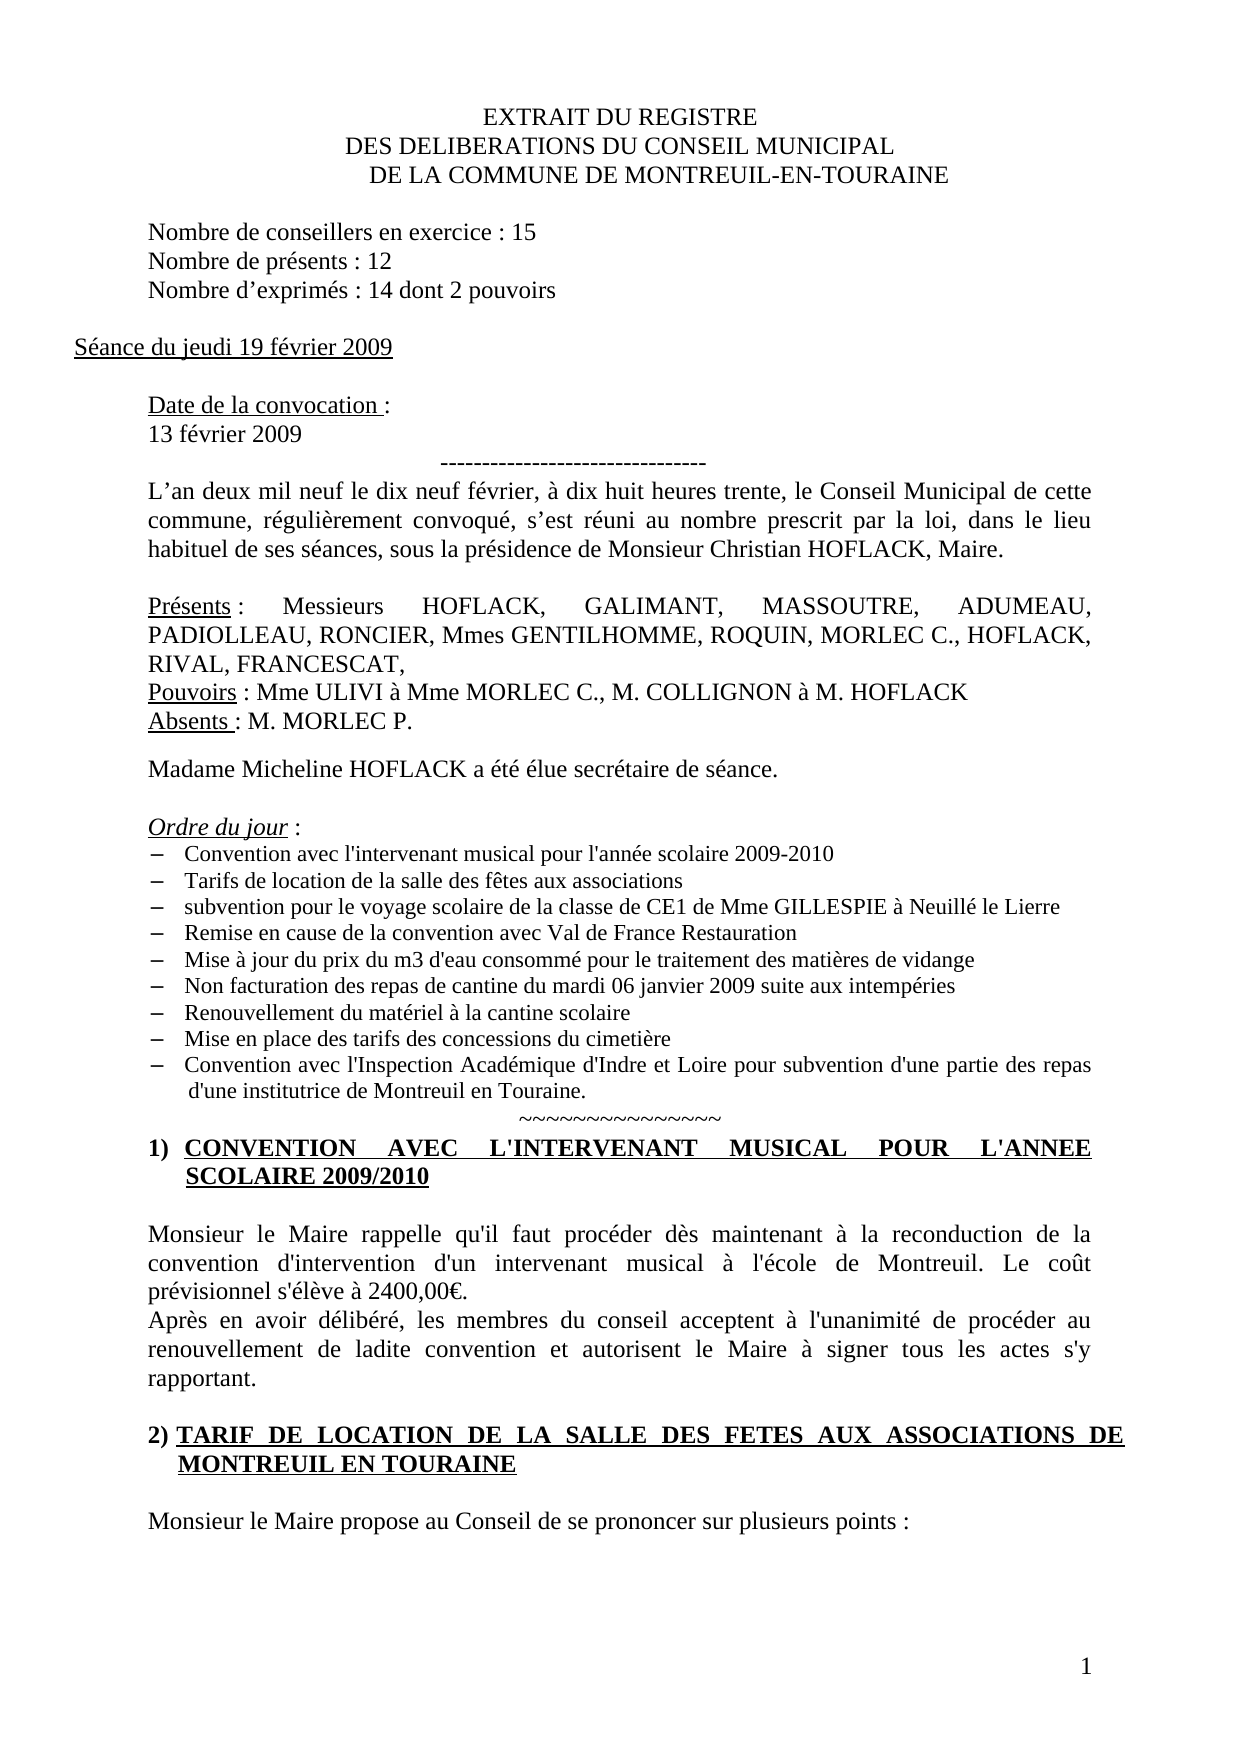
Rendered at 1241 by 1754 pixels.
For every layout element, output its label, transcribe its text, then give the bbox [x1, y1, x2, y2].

list subvention pour le voyage scolaire de la classe de CE1 de Mme GILLESPIE à Neuillé le Lierre [151, 893, 1092, 919]
list Tarifs de location de la salle des fêtes aux associations [151, 867, 1092, 893]
list Renouvellement du matériel à la cantine scolaire [151, 998, 1092, 1025]
text 13 février 2009 [54, 419, 1092, 447]
list Convention avec l'intervenant musical pour l'année scolaire 2009-2010 [151, 840, 1092, 867]
list CONVENTION AVEC L'INTERVENANT MUSICAL POUR L'ANNEE SCOLAIRE 2009/2010 [148, 1133, 1092, 1190]
text Présents : Messieurs HOFLACK, GALIMANT, MASSOUTRE, ADUMEAU, PADIOLLEAU, RONCIER, Mmes GENTILHOMME, ROQUIN, MORLEC C., HOFLACK, RIVAL, FRANCESCAT, [148, 591, 1092, 677]
list TARIF DE LOCATION DE LA SALLE DES FETES AUX ASSOCIAtions DE MONTREUIL EN TOURAINE [148, 1420, 1125, 1478]
list Mise à jour du prix du m3 d'eau consommé pour le traitement des matières de vidange [151, 946, 1092, 972]
text ~~~~~~~~~~~~~~~ [148, 1104, 1092, 1133]
text Monsieur le Maire propose au Conseil de se prononcer sur plusieurs points : [148, 1506, 1092, 1535]
text DE LA COMMUNE DE MONTREUIL-EN-TOURAINE [295, 160, 1144, 189]
text -------------------------------- [54, 447, 1092, 476]
list Remise en cause de la convention avec Val de France Restauration [151, 919, 1092, 946]
text Ordre du jour : [148, 812, 1092, 840]
list Non facturation des repas de cantine du mardi 06 janvier 2009 suite aux intempéries [151, 972, 1092, 998]
text Pouvoirs : Mme ULIVI à Mme MORLEC C., M. COLLIGNON à M. HOFLACK [148, 677, 1092, 706]
text Nombre de présents : 12 [54, 246, 1092, 275]
list Convention avec l'Inspection Académique d'Indre et Loire pour subvention d'une partie des repas d'une institutrice de Montreuil en Touraine. [151, 1051, 1092, 1104]
text Après en avoir délibéré, les membres du conseil acceptent à l'unanimité de procéder au renouvellement de ladite convention et autorisent le Maire à signer tous les actes s'y rapportant. [148, 1305, 1092, 1391]
text Séance du jeudi 19 février 2009 [54, 332, 1092, 361]
text Nombre de conseillers en exercice : 15 [148, 217, 1092, 246]
text Madame Micheline HOFLACK a été élue secrétaire de séance. [148, 754, 1092, 783]
text DES DELIBERATIONS DU CONSEIL MUNICIPAL [148, 131, 1092, 160]
text L’an deux mil neuf le dix neuf février, à dix huit heures trente, le Conseil Municipal de cette commune, régulièrement convoqué, s’est réuni au nombre prescrit par la loi, dans le lieu habituel de ses séances, sous la présidence de Monsieur Christian HOFLACK, Maire. [148, 476, 1092, 562]
text Date de la convocation : [54, 390, 1092, 419]
list Mise en place des tarifs des concessions du cimetière [151, 1025, 1092, 1051]
text Absents : M. MORLEC P. [148, 706, 1092, 735]
text Nombre d’exprimés : 14 dont 2 pouvoirs [54, 275, 1092, 304]
text Monsieur le Maire rappelle qu'il faut procéder dès maintenant à la reconduction de la convention d'intervention d'un intervenant musical à l'école de Montreuil. Le coût prévisionnel s'élève à 2400,00€. [148, 1219, 1092, 1305]
text EXTRAIT DU REGISTRE [148, 102, 1092, 131]
